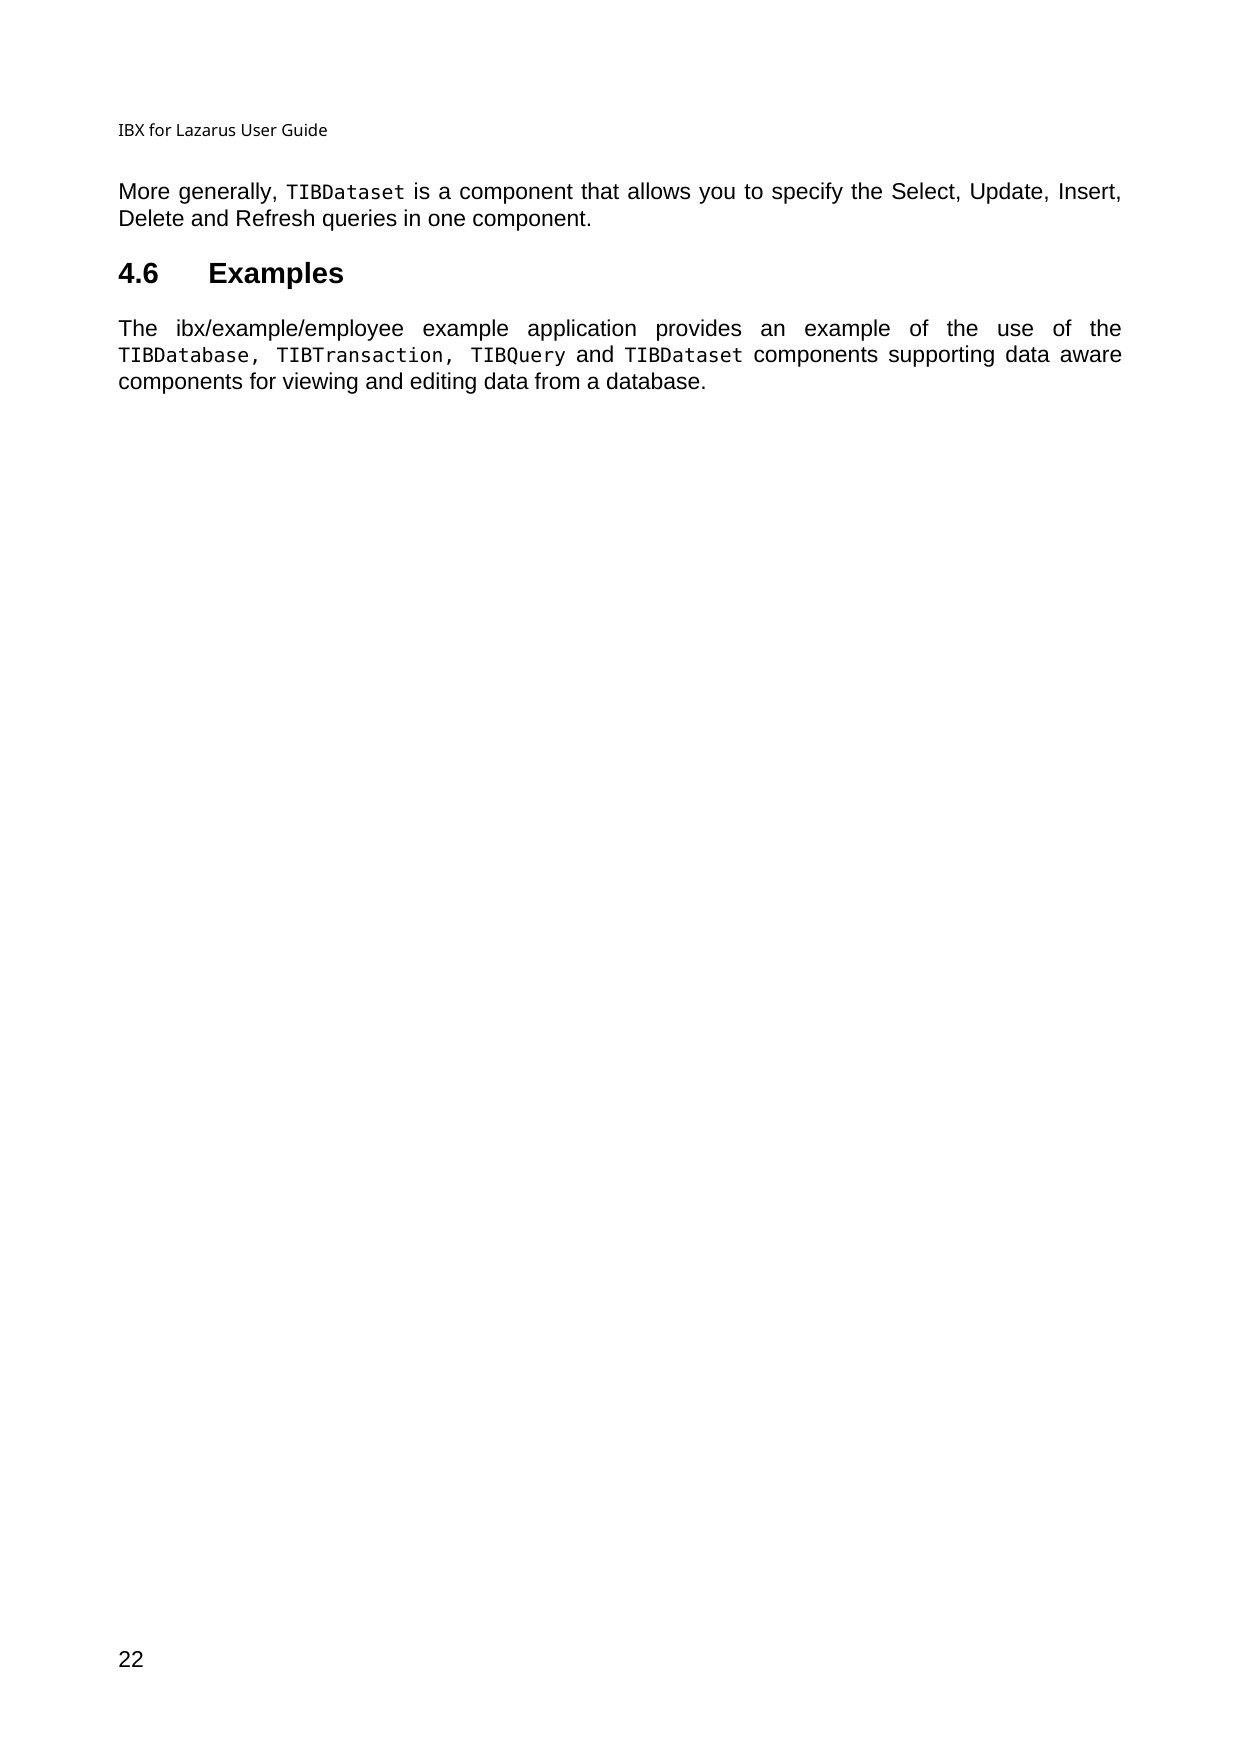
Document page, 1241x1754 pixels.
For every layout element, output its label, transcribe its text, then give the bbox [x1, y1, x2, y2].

text The ibx/example/employee example application provides an example of the use of the TIBDatabase, TIBTransaction, TIBQuery and TIBDataset components supporting data aware components for viewing and editing data from a database. [118, 315, 1122, 394]
text More generally, TIBDataset is a component that allows you to specify the Select, Update, Insert, Delete and Refresh queries in one component. [118, 178, 1122, 231]
subtitle Examples [118, 256, 1122, 289]
